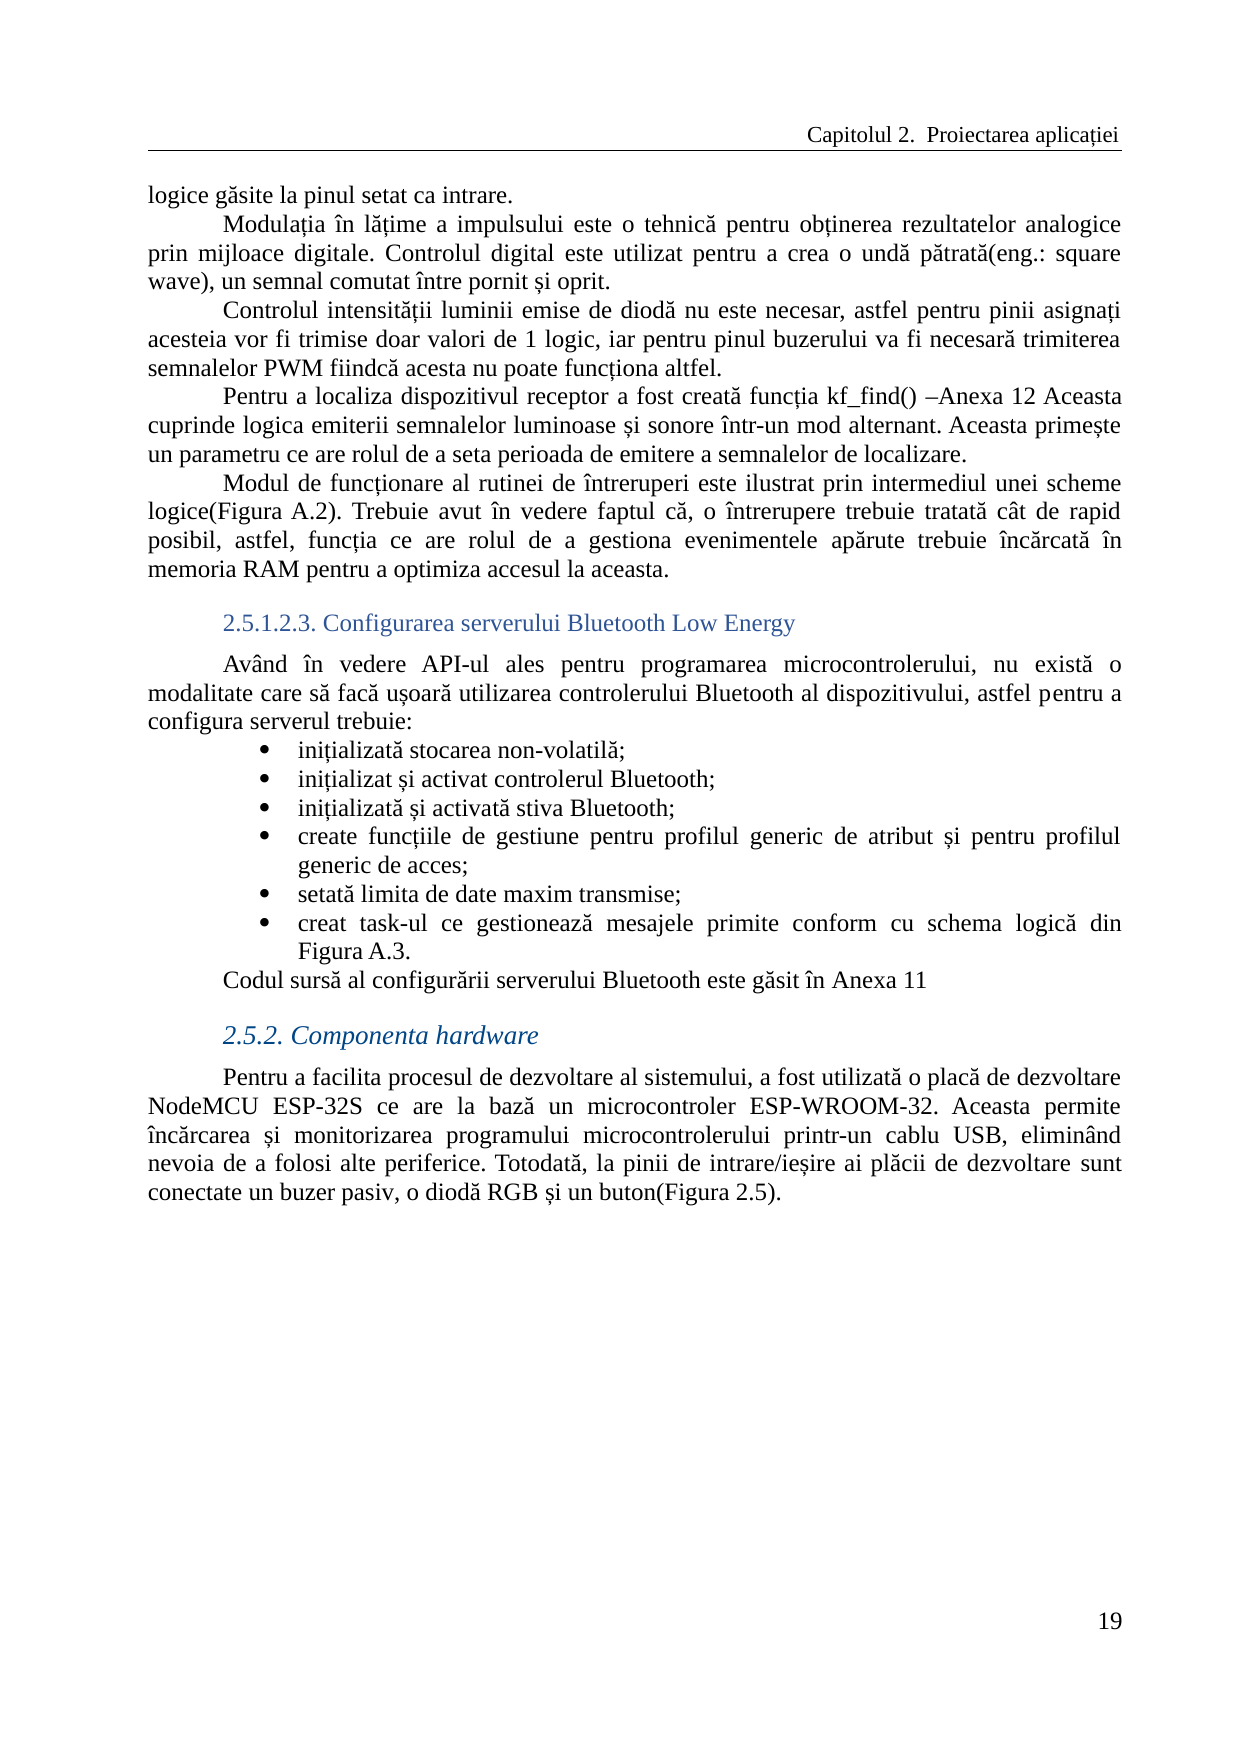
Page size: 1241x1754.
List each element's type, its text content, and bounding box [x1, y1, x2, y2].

list inițializat și activat controlerul Bluetooth; [260, 764, 1122, 793]
text Pentru a facilita procesul de dezvoltare al sistemului, a fost utilizată o placă de dezvoltare NodeMCU ESP-32S ce are la bază un microcontroler ESP-WROOM-32. Aceasta permite încărcarea și monitorizarea programului microcontrolerului printr-un cablu USB, eliminând nevoia de a folosi alte periferice. Totodată, la pinii de intrare/ieșire ai plăcii de dezvoltare sunt conectate un buzer pasiv, o diodă RGB și un buton(Figura 2.5). [148, 1062, 1122, 1206]
subtitle Componenta hardware [223, 1019, 1122, 1050]
text Având în vedere API-ul ales pentru programarea microcontrolerului, nu există o modalitate care să facă ușoară utilizarea controlerului Bluetooth al dispozitivului, astfel pentru a configura serverul trebuie: [148, 649, 1122, 735]
text Codul sursă al configurării serverului Bluetooth este găsit în Anexa 11. [148, 965, 1122, 994]
list setată limita de date maxim transmise; [260, 879, 1122, 908]
list create funcțiile de gestiune pentru profilul generic de atribut și pentru profilul generic de acces; [260, 821, 1122, 879]
list inițializată și activată stiva Bluetooth; [260, 793, 1122, 821]
text Controlul intensității luminii emise de diodă nu este necesar, astfel pentru pinii asignați acesteia vor fi trimise doar valori de 1 logic, iar pentru pinul buzerului va fi necesară trimiterea semnalelor PWM fiindcă acesta nu poate funcționa altfel. [148, 295, 1122, 381]
subtitle Configurarea serverului Bluetooth Low Energy [223, 608, 1122, 637]
text Pentru a localiza dispozitivul receptor a fost creată funcția kf_find() –Anexa 12. Aceasta cuprinde logica emiterii semnalelor luminoase și sonore într-un mod alternant. Aceasta primește un parametru ce are rolul de a seta perioada de emitere a semnalelor de localizare. [148, 381, 1122, 468]
list inițializată stocarea non-volatilă; [260, 735, 1122, 764]
text Modul de funcționare al rutinei de întreruperi este ilustrat prin intermediul unei scheme logice(Figura A.2). Trebuie avut în vedere faptul că, o întrerupere trebuie tratată cât de rapid posibil, astfel, funcția ce are rolul de a gestiona evenimentele apărute trebuie încărcată în memoria RAM pentru a optimiza accesul la aceasta. [148, 468, 1122, 583]
list creat task-ul ce gestionează mesajele primite conform cu schema logică din Figura A.3. [260, 908, 1122, 965]
text Modulația în lățime a impulsului este o tehnică pentru obținerea rezultatelor analogice prin mijloace digitale. Controlul digital este utilizat pentru a crea o undă pătrată(eng.: square wave), un semnal comutat între pornit și oprit. [148, 209, 1122, 295]
text Utilizarea pinilor de intrare/ieșire ai microcontroler-ului necesită cunoașterea dispozitivelor legate de aceștia, fapt enunțat în subcapitolul 2.5.2. Astfel pentru a folosi pinii la care sunt conectate dioda, butonul și buzerul a fost creată funcția kf_config_gpio() – Anexa 12. Funcția conține logica de configurare a pinilor de ieșire așa încât prin aceștia să se poată trimite valori de 1 logic sau semnale PWM(eng.: pulse-width modulation) către periferice. Simultan, aceasta va conține și logica creării evenimentelor de întrerupere la momentul schimbării valorii logice găsite la pinul setat ca intrare. [148, 180, 1122, 209]
